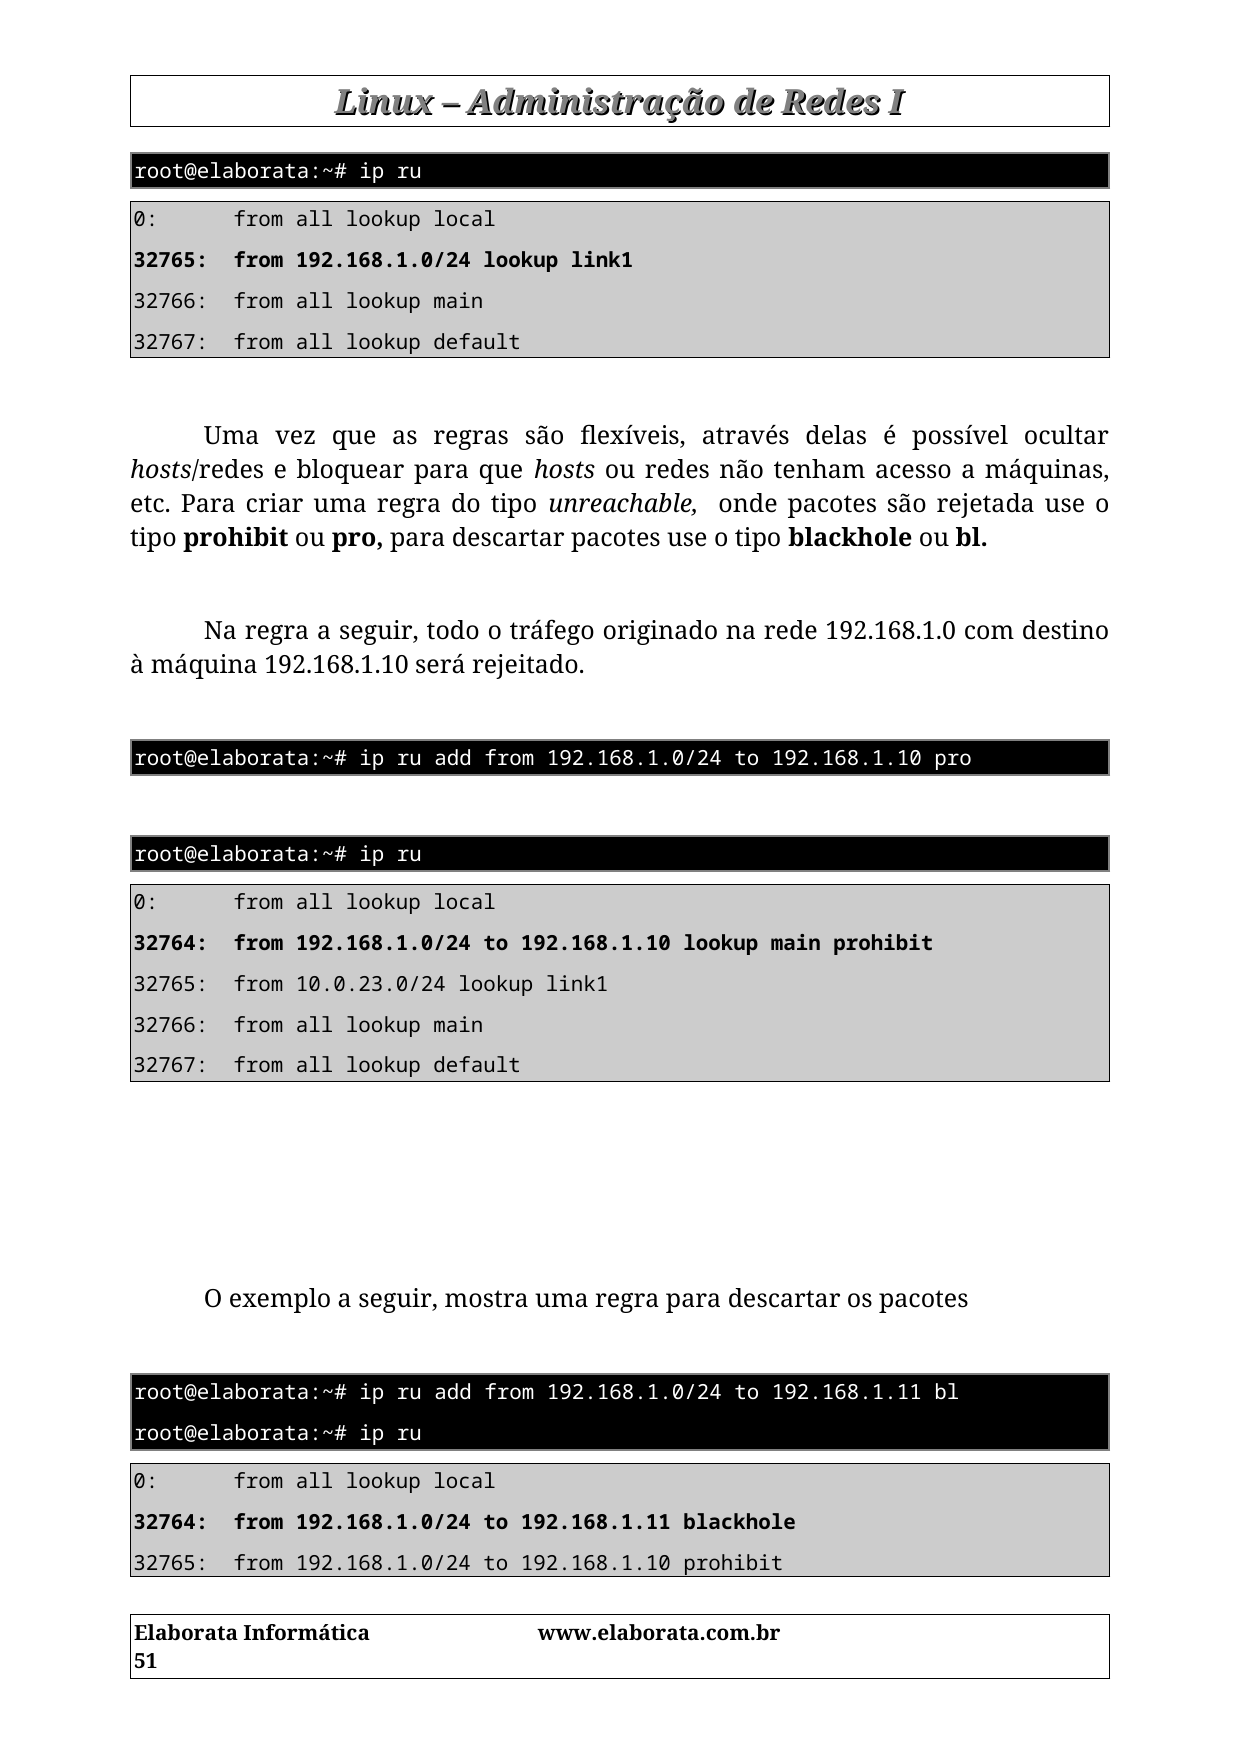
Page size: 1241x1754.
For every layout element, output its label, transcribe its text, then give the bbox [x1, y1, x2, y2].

text 32764: from 192.168.1.0/24 to 192.168.1.11 blackhole [131, 1504, 1109, 1536]
text 32767: from all lookup default [131, 1047, 1109, 1081]
text O exemplo a seguir, mostra uma regra para descartar os pacotes [130, 1280, 1110, 1314]
text 32764: from 192.168.1.0/24 to 192.168.1.10 lookup main prohibit [131, 925, 1109, 957]
text 32766: from all lookup main [131, 283, 1109, 314]
text root@elaborata:~# ip ru [132, 154, 1108, 187]
text 32765: from 192.168.1.0/24 to 192.168.1.10 prohibit [131, 1545, 1109, 1576]
text 32767: from all lookup default [131, 324, 1109, 357]
text 32765: from 192.168.1.0/24 lookup link1 [131, 242, 1109, 274]
text root@elaborata:~# ip ru add from 192.168.1.0/24 to 192.168.1.11 bl [132, 1375, 1108, 1406]
text 32765: from 10.0.23.0/24 lookup link1 [131, 966, 1109, 997]
text 0: from all lookup local [131, 885, 1109, 916]
text Na regra a seguir, todo o tráfego originado na rede 192.168.1.0 com destino à máquina 192.168.1.10 será rejeitado. [130, 612, 1110, 681]
text Uma vez que as regras são flexíveis, através delas é possível ocultar hosts/redes e bloquear para que hosts ou redes não tenham acesso a máquinas, etc. Para criar uma regra do tipo unreachable, onde pacotes são rejetada use o tipo prohibit ou pro, para descartar pacotes use o tipo blackhole ou bl. [130, 417, 1110, 553]
text root@elaborata:~# ip ru [132, 837, 1108, 870]
text root@elaborata:~# ip ru add from 192.168.1.0/24 to 192.168.1.10 pro [132, 741, 1108, 774]
text 0: from all lookup local [131, 1464, 1109, 1495]
text 32766: from all lookup main [131, 1007, 1109, 1038]
text 0: from all lookup local [131, 202, 1109, 233]
text root@elaborata:~# ip ru [132, 1414, 1108, 1449]
